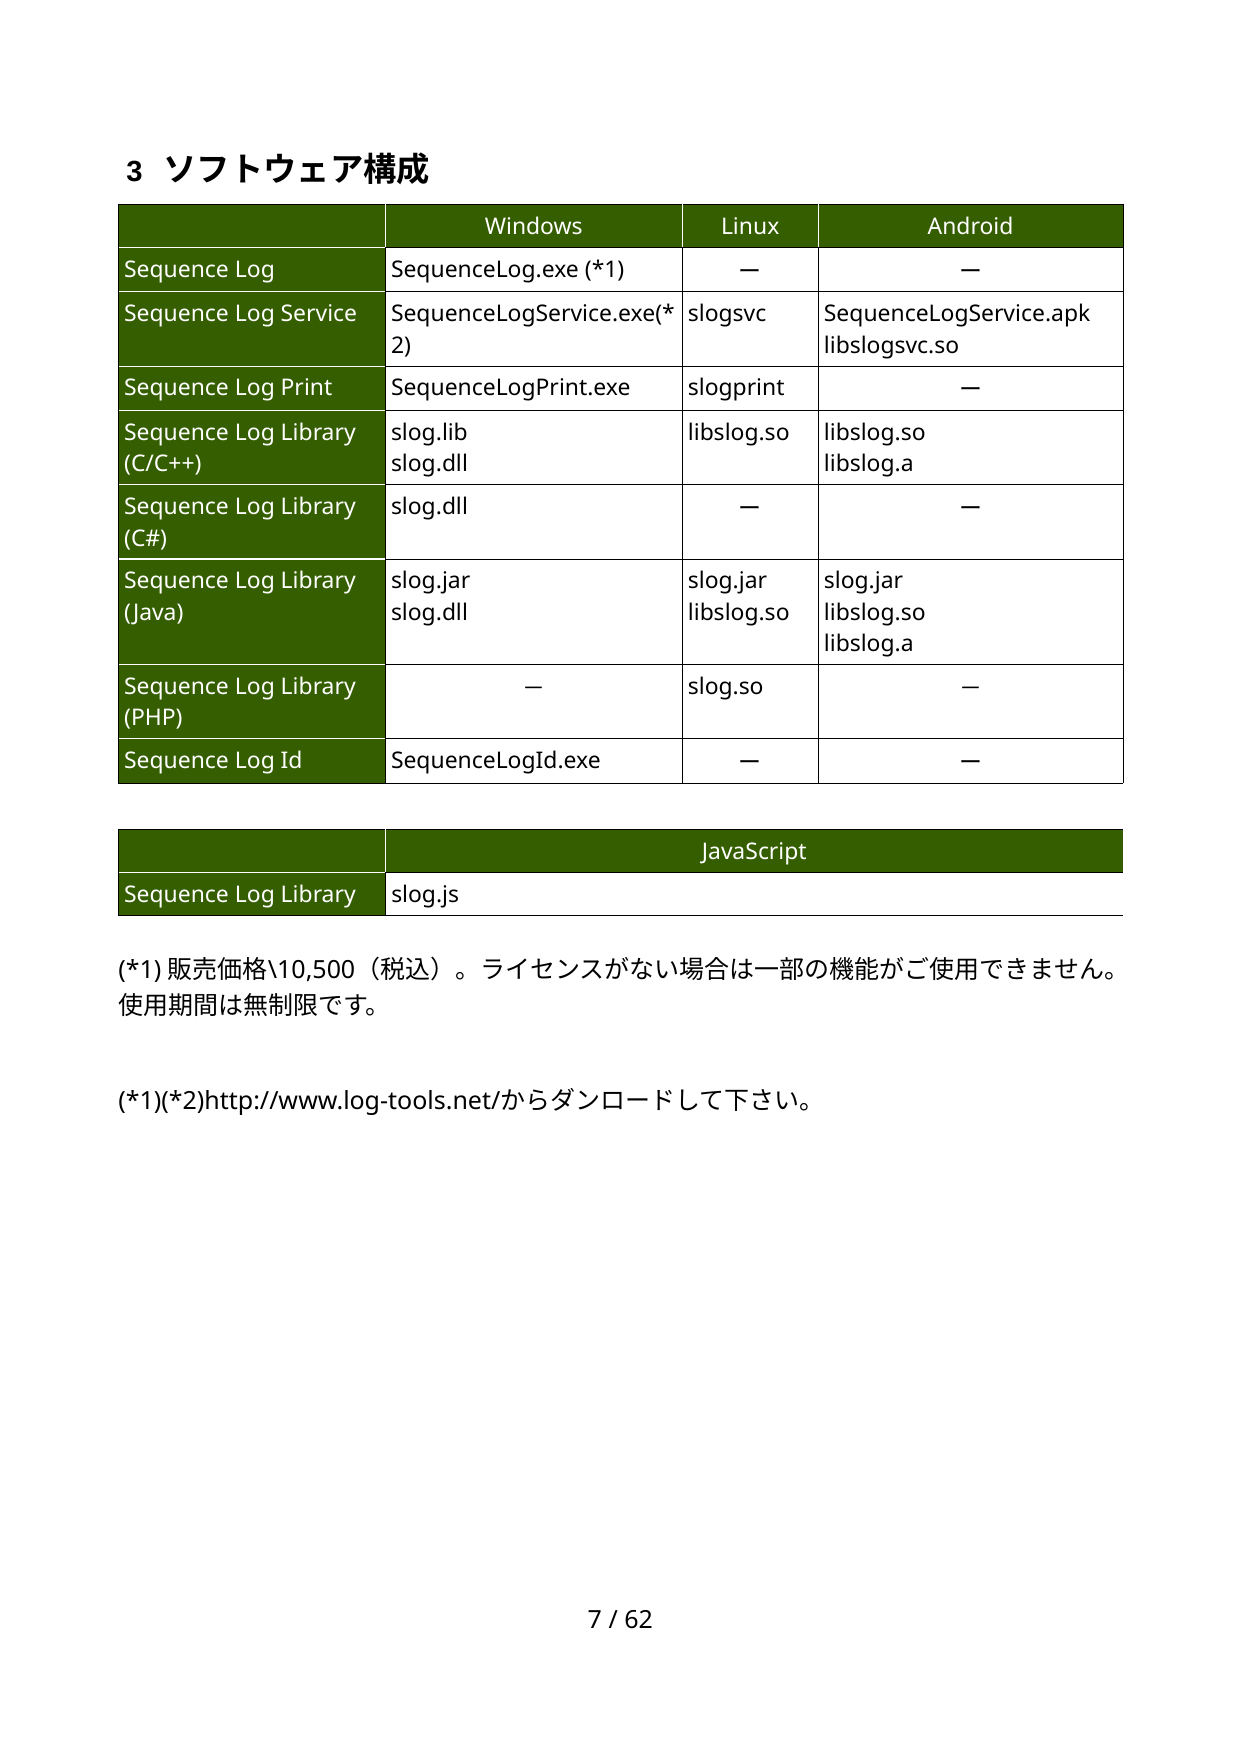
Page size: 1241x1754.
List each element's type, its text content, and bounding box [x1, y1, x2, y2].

table_header [119, 830, 385, 872]
subtitle ソフトウェア構成 [118, 143, 1122, 191]
table_cell slog.lib slog.dll [386, 411, 682, 484]
text (*1) 販売価格\10,500（税込）。ライセンスがない場合は一部の機能がご使用できません。使用期間は無制限です。 [118, 949, 1122, 1022]
table_cell slogprint [683, 367, 818, 410]
text (*1)(*2)http://www.log-tools.net/からダンロードして下さい。 [118, 1081, 1122, 1117]
table_cell ー [819, 367, 1123, 410]
table_cell ー [819, 485, 1123, 558]
table_cell slog.dll [386, 485, 682, 558]
table_cell ー [683, 485, 818, 558]
table_cell Sequence Log Service [119, 292, 385, 366]
table_cell SequenceLogService.exe(*2) [386, 292, 682, 366]
table_cell Sequence Log Id [119, 739, 385, 783]
table_cell ー [683, 739, 818, 783]
table_header Linux [683, 205, 818, 247]
table_cell Sequence Log Library [119, 873, 385, 915]
table_cell SequenceLogPrint.exe [386, 367, 682, 410]
table_header Android [819, 205, 1123, 247]
table_cell libslog.so libslog.a [819, 411, 1123, 484]
table_cell slog.js [386, 873, 1123, 915]
table_cell slog.jar libslog.so libslog.a [819, 560, 1123, 664]
table_cell libslog.so [683, 411, 818, 484]
table_cell slog.so [683, 665, 818, 738]
table_cell SequenceLogService.apk libslogsvc.so [819, 292, 1123, 366]
table_cell － [386, 665, 682, 738]
table_cell Sequence Log [119, 248, 385, 291]
table_cell ー [819, 739, 1123, 783]
table_cell ー [819, 248, 1123, 291]
table_cell Sequence Log Library (C/C++) [119, 411, 385, 484]
table_cell slogsvc [683, 292, 818, 366]
table_header Windows [386, 205, 682, 247]
table_cell slog.jar libslog.so [683, 560, 818, 664]
table_cell ー [683, 248, 818, 291]
table_cell slog.jar slog.dll [386, 560, 682, 664]
table_cell Sequence Log Print [119, 367, 385, 410]
table_cell SequenceLogId.exe [386, 739, 682, 783]
table_header JavaScript [386, 830, 1123, 872]
table_header [119, 205, 385, 247]
table_cell SequenceLog.exe (*1) [386, 248, 682, 291]
table_cell Sequence Log Library (C#) [119, 485, 385, 558]
table_cell － [819, 665, 1123, 738]
table_cell Sequence Log Library (Java) [119, 560, 385, 664]
table_cell Sequence Log Library (PHP) [119, 665, 385, 738]
